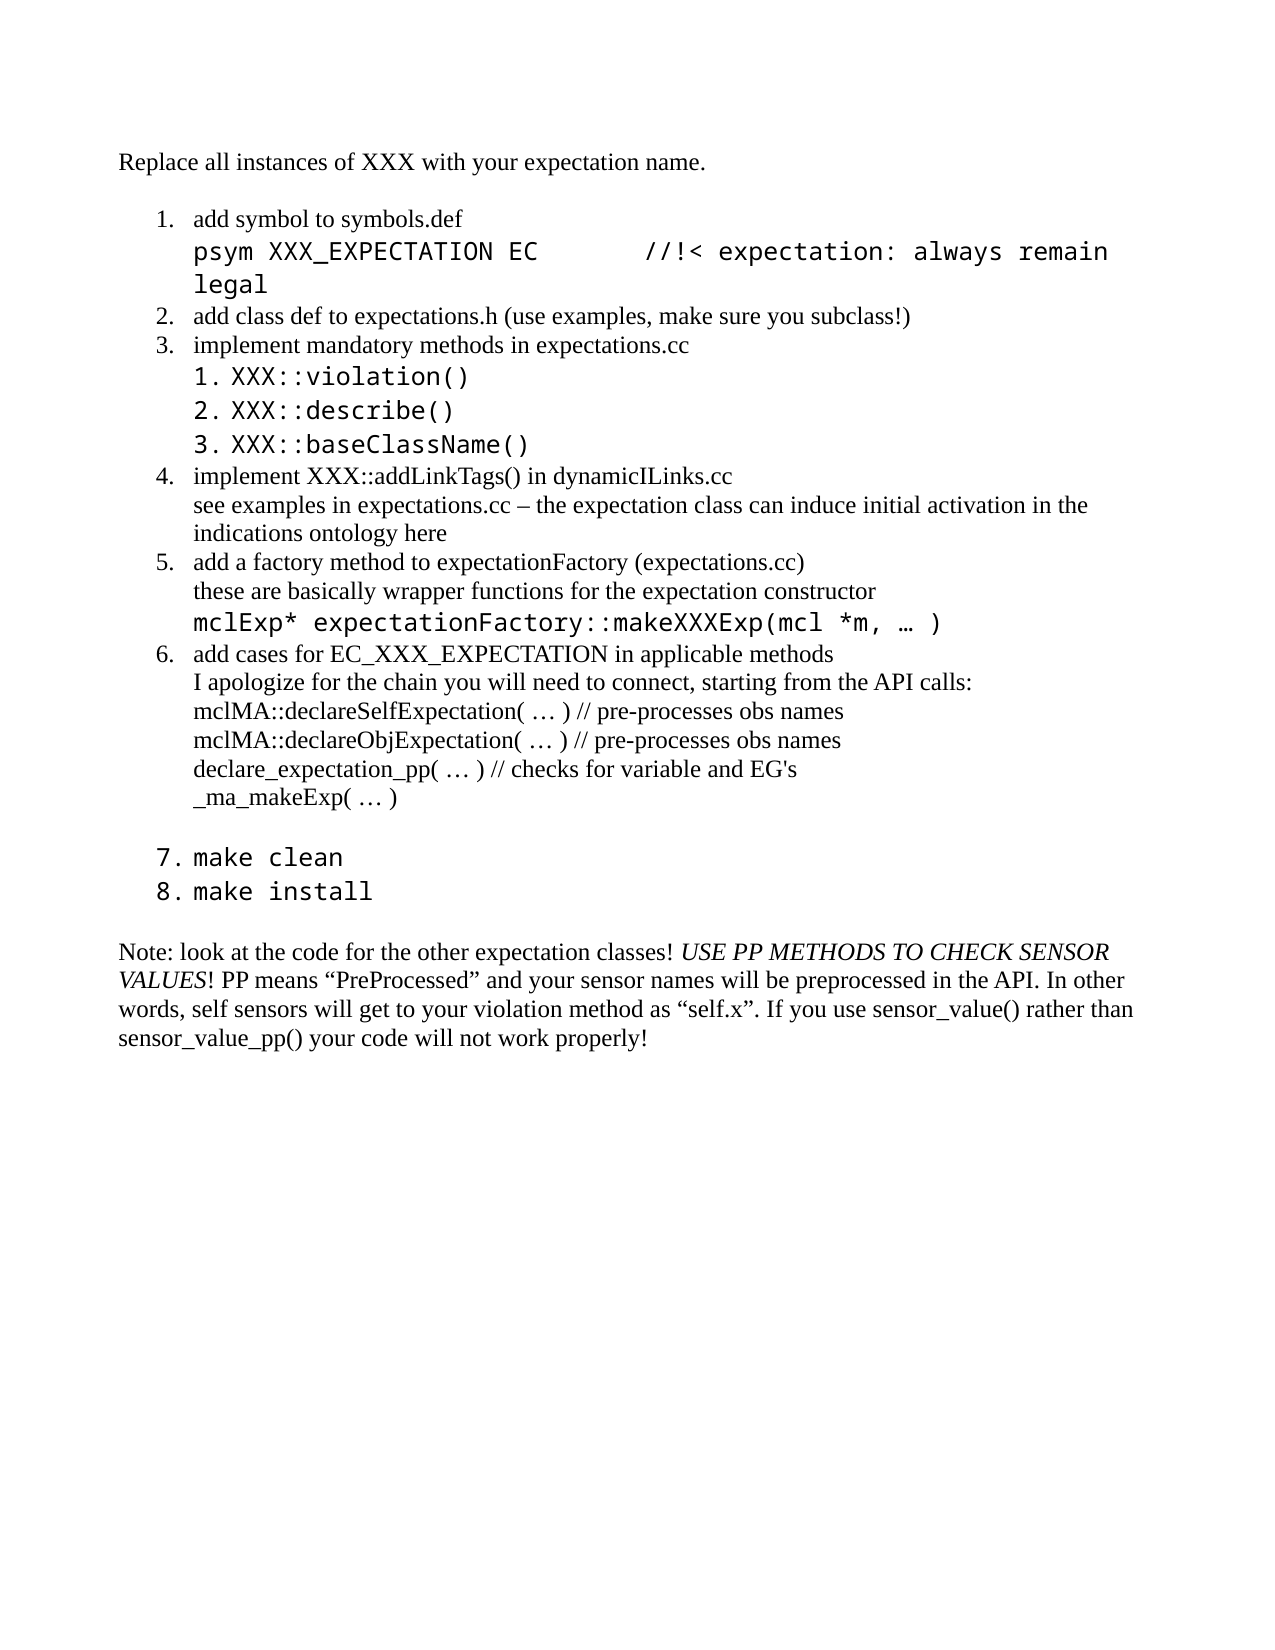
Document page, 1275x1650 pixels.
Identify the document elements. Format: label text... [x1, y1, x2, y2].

list add cases for EC_XXX_EXPECTATION in applicable methods I apologize for the chain you will need to connect, starting from the API calls: mclMA::declareSelfExpectation( … ) // pre-processes obs names mclMA::declareObjExpectation( … ) // pre-processes obs names declare_expectation_pp( … ) // checks for variable and EG's _ma_makeExp( … ) [156, 639, 1157, 840]
text Replace all instances of XXX with your expectation name. [118, 147, 1157, 176]
list make install [156, 874, 1157, 908]
list add a factory method to expectationFactory (expectations.cc) these are basically wrapper functions for the expectation constructor mclExp* expectationFactory::makeXXXExp(mcl *m, … ) [156, 547, 1157, 639]
text Note: look at the code for the other expectation classes! USE PP METHODS TO CHECK SENSOR VALUES! PP means “PreProcessed” and your sensor names will be preprocessed in the API. In other words, self sensors will get to your violation method as “self.x”. If you use sensor_value() rather than sensor_value_pp() your code will not work properly! [118, 937, 1157, 1052]
list XXX::violation() [193, 359, 1157, 393]
list add symbol to symbols.def psym XXX_EXPECTATION EC //!< expectation: always remain legal [156, 204, 1157, 301]
list add class def to expectations.h (use examples, make sure you subclass!) [156, 301, 1157, 330]
list implement mandatory methods in expectations.cc [156, 330, 1157, 359]
list XXX::describe() [193, 393, 1157, 427]
list make clean [156, 840, 1157, 874]
list implement XXX::addLinkTags() in dynamicILinks.cc see examples in expectations.cc – the expectation class can induce initial activation in the indications ontology here [156, 461, 1157, 547]
list XXX::baseClassName() [193, 427, 1157, 461]
